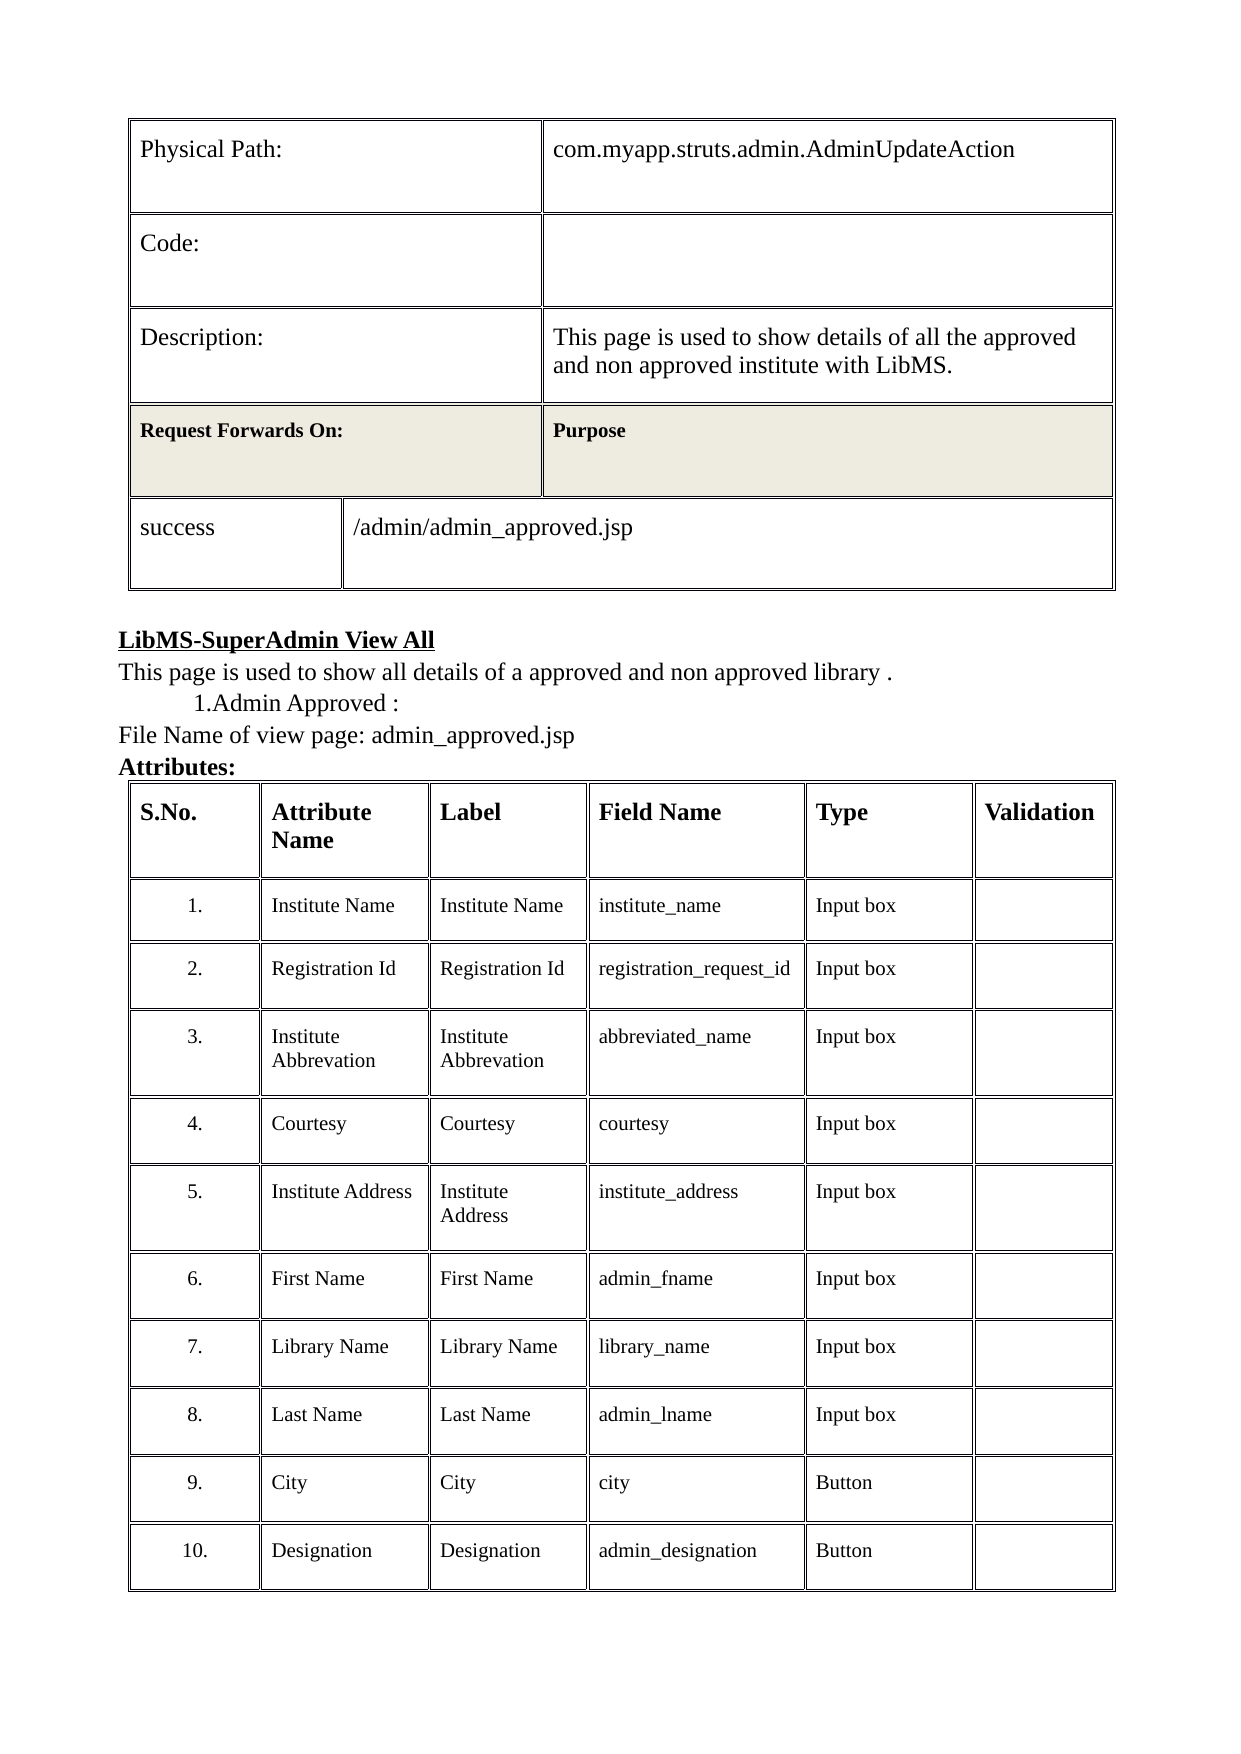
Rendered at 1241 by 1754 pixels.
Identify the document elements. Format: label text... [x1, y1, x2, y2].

text 1.Admin Approved : [193, 688, 1122, 717]
table_cell admin_designation [590, 1525, 804, 1589]
table_cell Designation [431, 1525, 586, 1589]
table_cell Library Name [262, 1321, 428, 1386]
table_header Label [431, 784, 586, 877]
table_cell Input box [807, 1099, 972, 1163]
table_cell [976, 1254, 1112, 1318]
table_cell [976, 880, 1112, 940]
table_header S.No. [131, 784, 259, 877]
table_cell institute_address [590, 1166, 804, 1250]
table_cell Institute Address [431, 1166, 586, 1250]
table_cell 6. [131, 1254, 259, 1318]
table_cell City [262, 1457, 428, 1521]
table_cell [976, 1011, 1112, 1095]
text This page is used to show all details of a approved and non approved library . [118, 657, 1122, 685]
table_cell Button [807, 1457, 972, 1521]
table_header Attribute Name [262, 784, 428, 877]
table_cell 7. [131, 1321, 259, 1386]
table_cell [544, 215, 1112, 306]
table_cell [976, 944, 1112, 1008]
table_cell Last Name [262, 1389, 428, 1453]
table_cell Courtesy [262, 1099, 428, 1163]
table_cell city [590, 1457, 804, 1521]
table_cell [976, 1321, 1112, 1386]
table_cell 3. [131, 1011, 259, 1095]
text File Name of view page: admin_approved.jsp [118, 720, 1122, 749]
table_cell Institute Name [431, 880, 586, 940]
table_cell library_name [590, 1321, 804, 1386]
table_cell This page is used to show details of all the approved and non approved institute with LibMS. [544, 309, 1112, 402]
table_cell 10. [131, 1525, 259, 1589]
table_cell Institute Name [262, 880, 428, 940]
table_cell Institute Abbrevation [431, 1011, 586, 1095]
table_cell Request Forwards On: [131, 406, 541, 496]
table_cell Registration Id [262, 944, 428, 1008]
table_cell /admin/admin_approved.jsp [344, 499, 1112, 588]
table_cell Input box [807, 1166, 972, 1250]
table_cell Description: [131, 309, 541, 402]
table_header Type [807, 784, 972, 877]
table_cell Input box [807, 1011, 972, 1095]
table_cell Input box [807, 880, 972, 940]
table_cell 1. [131, 880, 259, 940]
table_cell admin_fname [590, 1254, 804, 1318]
table_cell 9. [131, 1457, 259, 1521]
table_cell abbreviated_name [590, 1011, 804, 1095]
table_cell Institute Address [262, 1166, 428, 1250]
table_cell courtesy [590, 1099, 804, 1163]
table_cell Button [807, 1525, 972, 1589]
table_cell registration_request_id [590, 944, 804, 1008]
table_cell Physical Path: [131, 121, 541, 212]
text LibMS-SuperAdmin View All [118, 625, 1122, 654]
table_cell admin_lname [590, 1389, 804, 1453]
table_cell Code: [131, 215, 541, 306]
table_cell [976, 1525, 1112, 1589]
table_cell Input box [807, 944, 972, 1008]
table_cell First Name [431, 1254, 586, 1318]
table_cell [976, 1099, 1112, 1163]
table_cell Designation [262, 1525, 428, 1589]
table_cell Purpose [544, 406, 1112, 496]
table_cell Courtesy [431, 1099, 586, 1163]
table_cell [976, 1389, 1112, 1453]
table_cell Last Name [431, 1389, 586, 1453]
table_cell Input box [807, 1254, 972, 1318]
table_cell 2. [131, 944, 259, 1008]
table_cell success [131, 499, 341, 588]
table_header Validation [976, 784, 1112, 877]
table_cell institute_name [590, 880, 804, 940]
table_cell Library Name [431, 1321, 586, 1386]
table_cell Institute Abbrevation [262, 1011, 428, 1095]
table_cell Input box [807, 1321, 972, 1386]
table_cell City [431, 1457, 586, 1521]
table_cell First Name [262, 1254, 428, 1318]
table_cell Input box [807, 1389, 972, 1453]
table_cell 5. [131, 1166, 259, 1250]
table_cell [976, 1457, 1112, 1521]
table_cell [976, 1166, 1112, 1250]
table_cell com.myapp.struts.admin.AdminUpdateAction [544, 121, 1112, 212]
table_cell Registration Id [431, 944, 586, 1008]
table_cell 8. [131, 1389, 259, 1453]
text Attributes: [118, 752, 1122, 780]
table_header Field Name [590, 784, 804, 877]
table_cell 4. [131, 1099, 259, 1163]
